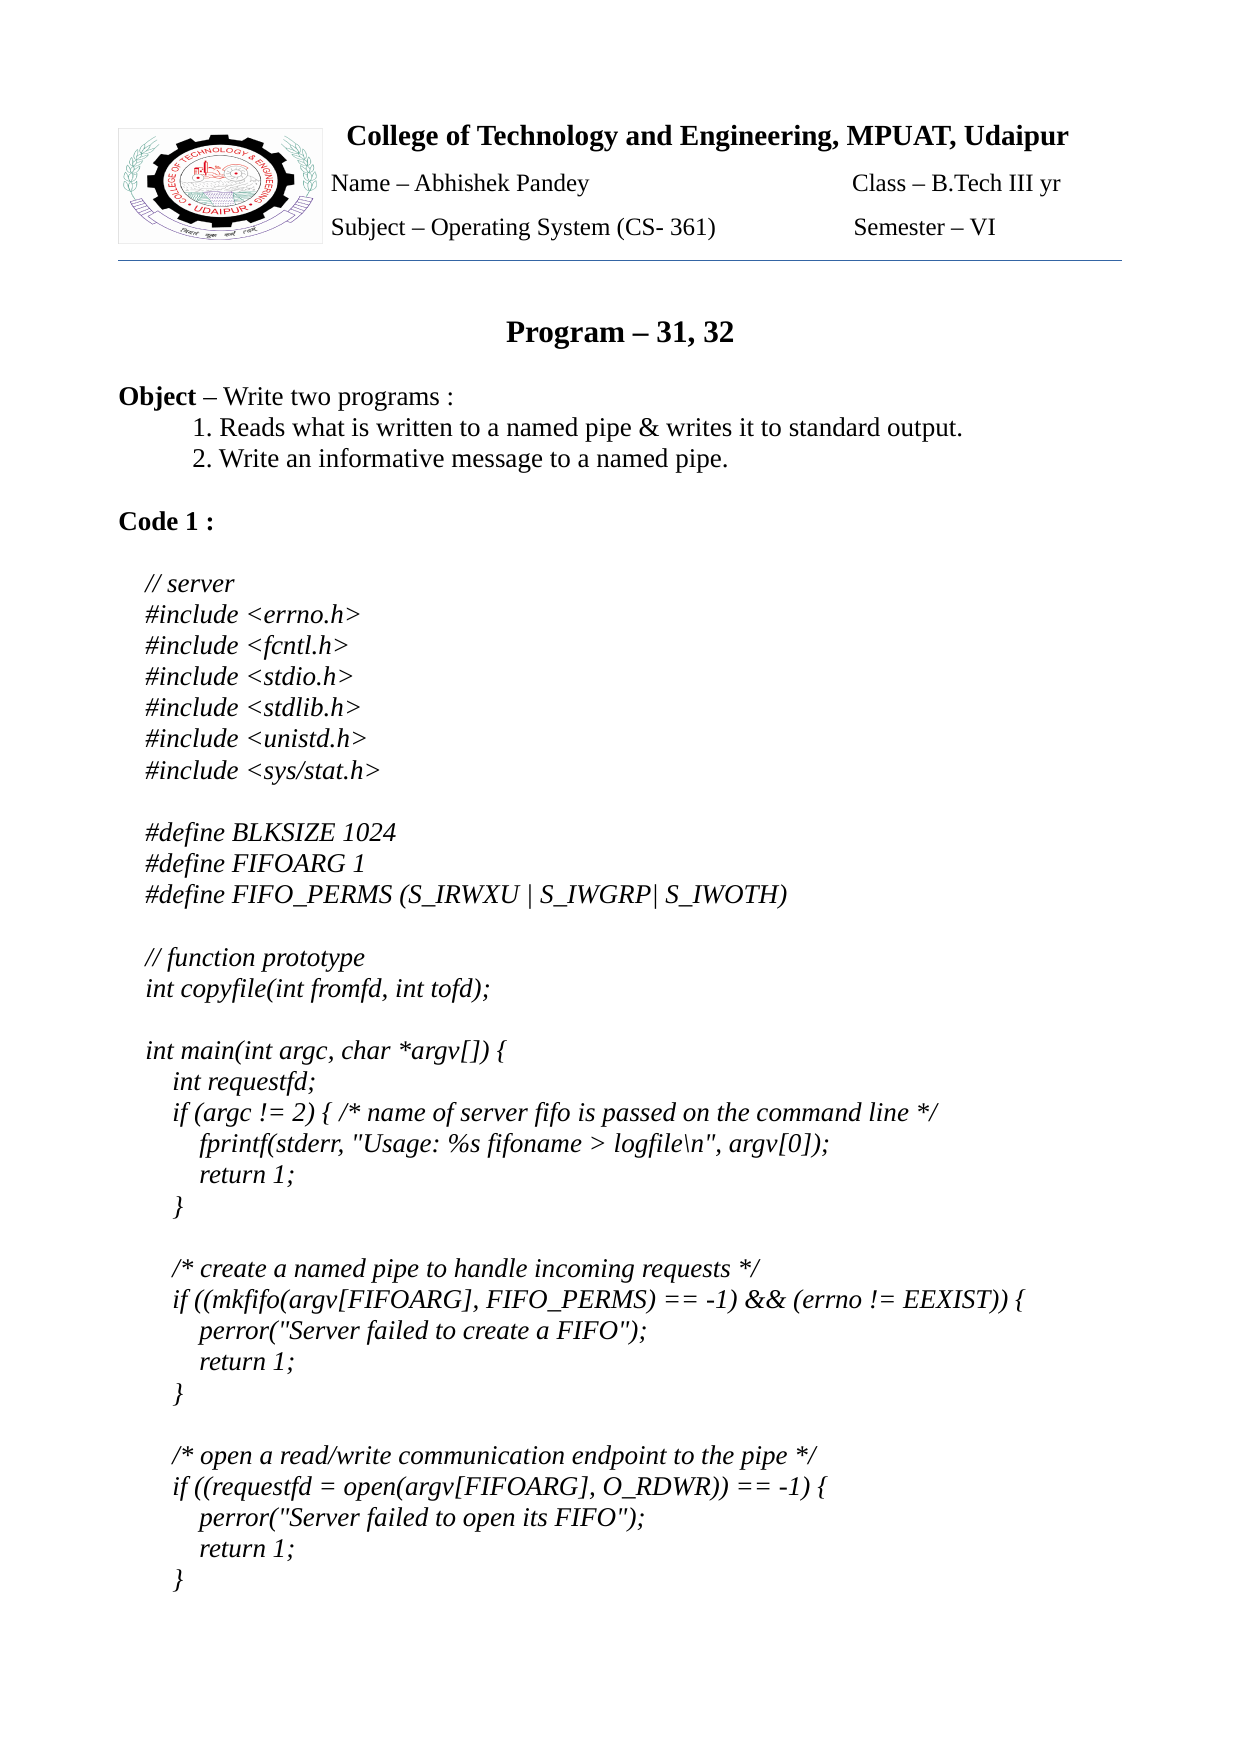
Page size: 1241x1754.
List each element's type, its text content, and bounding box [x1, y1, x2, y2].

text // server [118, 567, 1122, 598]
text Code 1 : [118, 504, 1122, 536]
text if ((mkfifo(argv[FIFOARG], FIFO_PERMS) == -1) && (errno != EEXIST)) { [118, 1283, 1122, 1314]
text Program – 31, 32 [118, 313, 1122, 349]
picture [118, 128, 323, 244]
text #include <fcntl.h> [118, 629, 1122, 660]
text #include <stdio.h> [118, 660, 1122, 691]
text return 1; [118, 1532, 1122, 1563]
text return 1; [118, 1159, 1122, 1190]
text #define FIFO_PERMS (S_IRWXU | S_IWGRP| S_IWOTH) [118, 878, 1122, 909]
text perror("Server failed to open its FIFO"); [118, 1501, 1122, 1532]
text fprintf(stderr, "Usage: %s fifoname > logfile\n", argv[0]); [118, 1127, 1122, 1159]
text /* open a read/write communication endpoint to the pipe */ [118, 1439, 1122, 1470]
text #include <errno.h> [118, 598, 1122, 629]
text int copyfile(int fromfd, int tofd); [118, 972, 1122, 1003]
text if (argc != 2) { /* name of server fifo is passed on the command line */ [118, 1096, 1122, 1127]
text } [118, 1377, 1122, 1408]
text int main(int argc, char *argv[]) { [118, 1034, 1122, 1065]
text return 1; [118, 1346, 1122, 1377]
text // function prototype [118, 941, 1122, 972]
text #define FIFOARG 1 [118, 847, 1122, 878]
text int requestfd; [118, 1065, 1122, 1096]
text } [118, 1563, 1122, 1595]
text 2. Write an informative message to a named pipe. [118, 442, 1122, 473]
text #include <stdlib.h> [118, 691, 1122, 723]
text } [118, 1190, 1122, 1221]
text 1. Reads what is written to a named pipe & writes it to standard output. [118, 411, 1122, 442]
text perror("Server failed to create a FIFO"); [118, 1314, 1122, 1346]
text #include <unistd.h> [118, 723, 1122, 754]
text /* create a named pipe to handle incoming requests */ [118, 1252, 1122, 1283]
text #include <sys/stat.h> [118, 754, 1122, 785]
text Object – Write two programs : [118, 380, 1122, 411]
text if ((requestfd = open(argv[FIFOARG], O_RDWR)) == -1) { [118, 1470, 1122, 1501]
text #define BLKSIZE 1024 [118, 816, 1122, 847]
